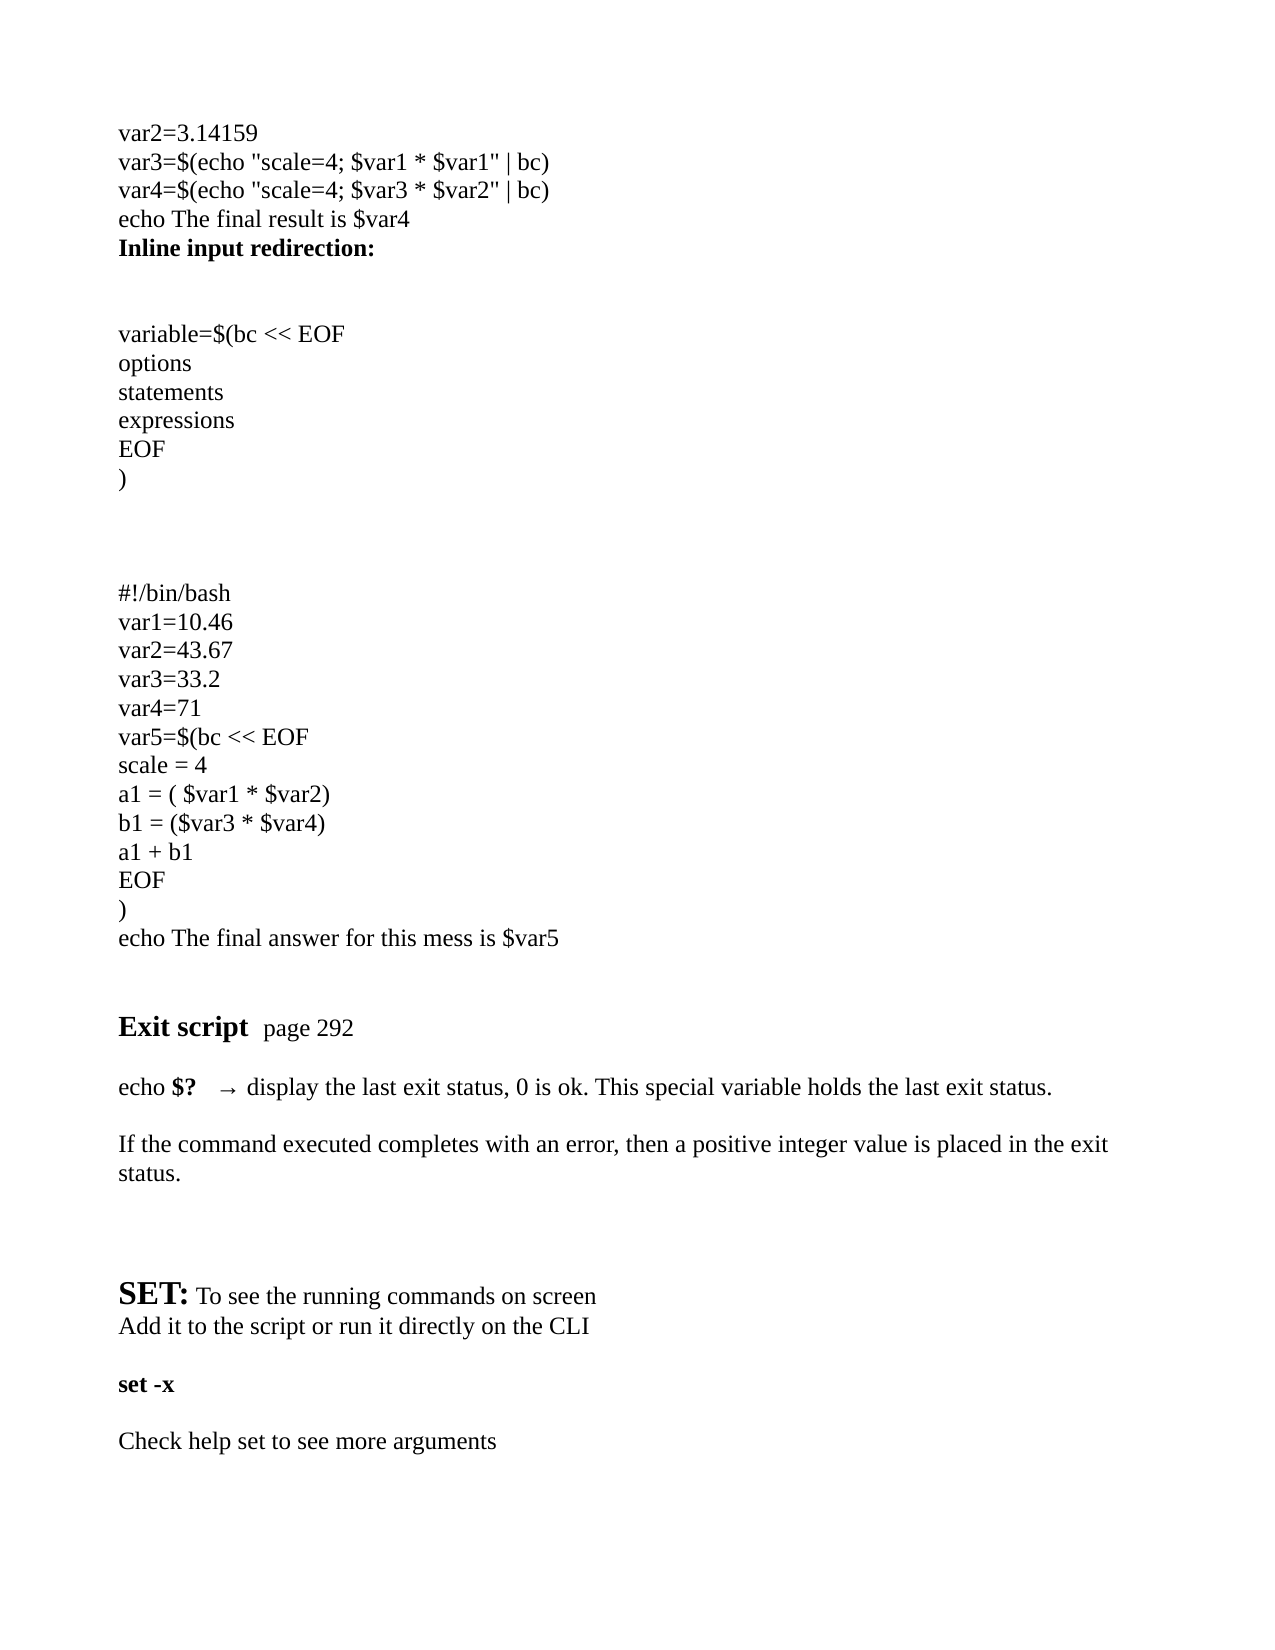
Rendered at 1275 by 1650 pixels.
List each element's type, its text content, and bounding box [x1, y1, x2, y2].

text Add it to the script or run it directly on the CLI [118, 1311, 1157, 1340]
text var4=$(echo "scale=4; $var3 * $var2" | bc) [118, 176, 1157, 204]
text variable=$(bc << EOF [118, 319, 1157, 348]
text var3=33.2 [118, 664, 1157, 693]
text echo $? → display the last exit status, 0 is ok. This special variable holds the last exit status. [118, 1072, 1157, 1100]
text If the command executed completes with an error, then a positive integer value is placed in the exit status. [118, 1129, 1157, 1187]
text scale = 4 [118, 751, 1157, 779]
text Check help set to see more arguments [118, 1426, 1157, 1455]
text echo The final answer for this mess is $var5 [118, 923, 1157, 952]
text statements [118, 377, 1157, 406]
text var1=10.46 [118, 607, 1157, 636]
text echo The final result is $var4 [118, 204, 1157, 233]
text var4=71 [118, 693, 1157, 722]
text var5=$(bc << EOF [118, 722, 1157, 751]
text Inline input redirection: [118, 233, 1157, 262]
text set -x [118, 1369, 1157, 1397]
text ) [118, 894, 1157, 923]
text SET: To see the running commands on screen [118, 1273, 1157, 1311]
text #!/bin/bash [118, 578, 1157, 607]
text EOF [118, 434, 1157, 463]
text ) [118, 463, 1157, 492]
text var2=43.67 [118, 636, 1157, 664]
text b1 = ($var3 * $var4) [118, 808, 1157, 837]
text expressions [118, 406, 1157, 434]
text Exit script page 292 [118, 1009, 1157, 1043]
text a1 + b1 [118, 837, 1157, 866]
text var2=3.14159 [118, 118, 1157, 147]
text var3=$(echo "scale=4; $var1 * $var1" | bc) [118, 147, 1157, 176]
text a1 = ( $var1 * $var2) [118, 779, 1157, 808]
text EOF [118, 866, 1157, 894]
text options [118, 348, 1157, 377]
